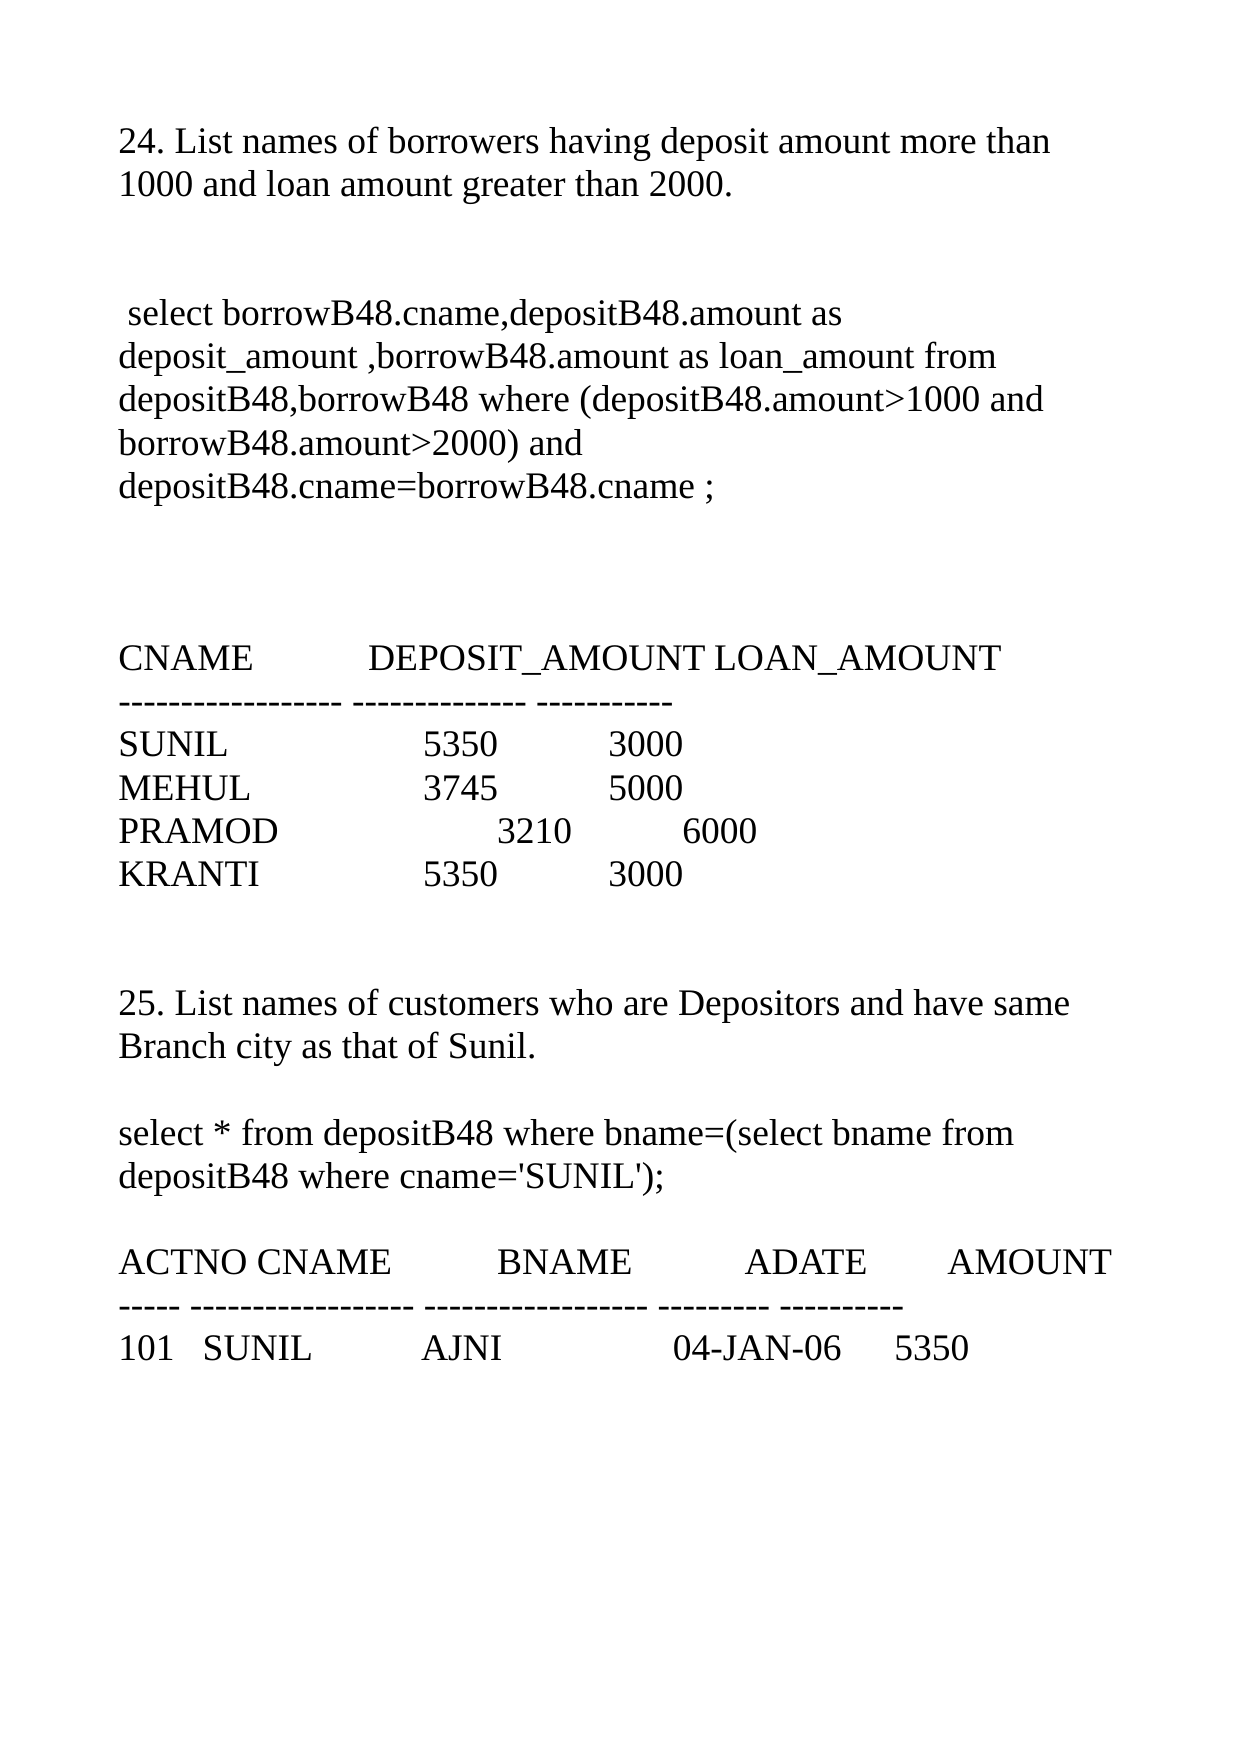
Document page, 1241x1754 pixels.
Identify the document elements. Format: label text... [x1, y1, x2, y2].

text ----- ------------------ ------------------ --------- ---------- [118, 1282, 1122, 1326]
text select borrowB48.cname,depositB48.amount as deposit_amount ,borrowB48.amount as loan_amount from depositB48,borrowB48 where (depositB48.amount>1000 and borrowB48.amount>2000) and depositB48.cname=borrowB48.cname ; [118, 291, 1122, 506]
text MEHUL 3745 5000 [118, 765, 1122, 808]
text 101 SUNIL AJNI 04-JAN-06 5350 [118, 1326, 1122, 1369]
text ACTNO CNAME BNAME ADATE AMOUNT [118, 1239, 1122, 1282]
text SUNIL 5350 3000 [118, 722, 1122, 765]
text CNAME DEPOSIT_AMOUNT LOAN_AMOUNT [118, 636, 1122, 679]
text 25. List names of customers who are Depositors and have same Branch city as that of Sunil. [118, 981, 1122, 1067]
text KRANTI 5350 3000 [118, 851, 1122, 894]
text 24. List names of borrowers having deposit amount more than 1000 and loan amount greater than 2000. [118, 118, 1122, 204]
text PRAMOD 3210 6000 [118, 808, 1122, 851]
text select * from depositB48 where bname=(select bname from depositB48 where cname='SUNIL'); [118, 1110, 1122, 1196]
text ------------------ -------------- ----------- [118, 679, 1122, 722]
